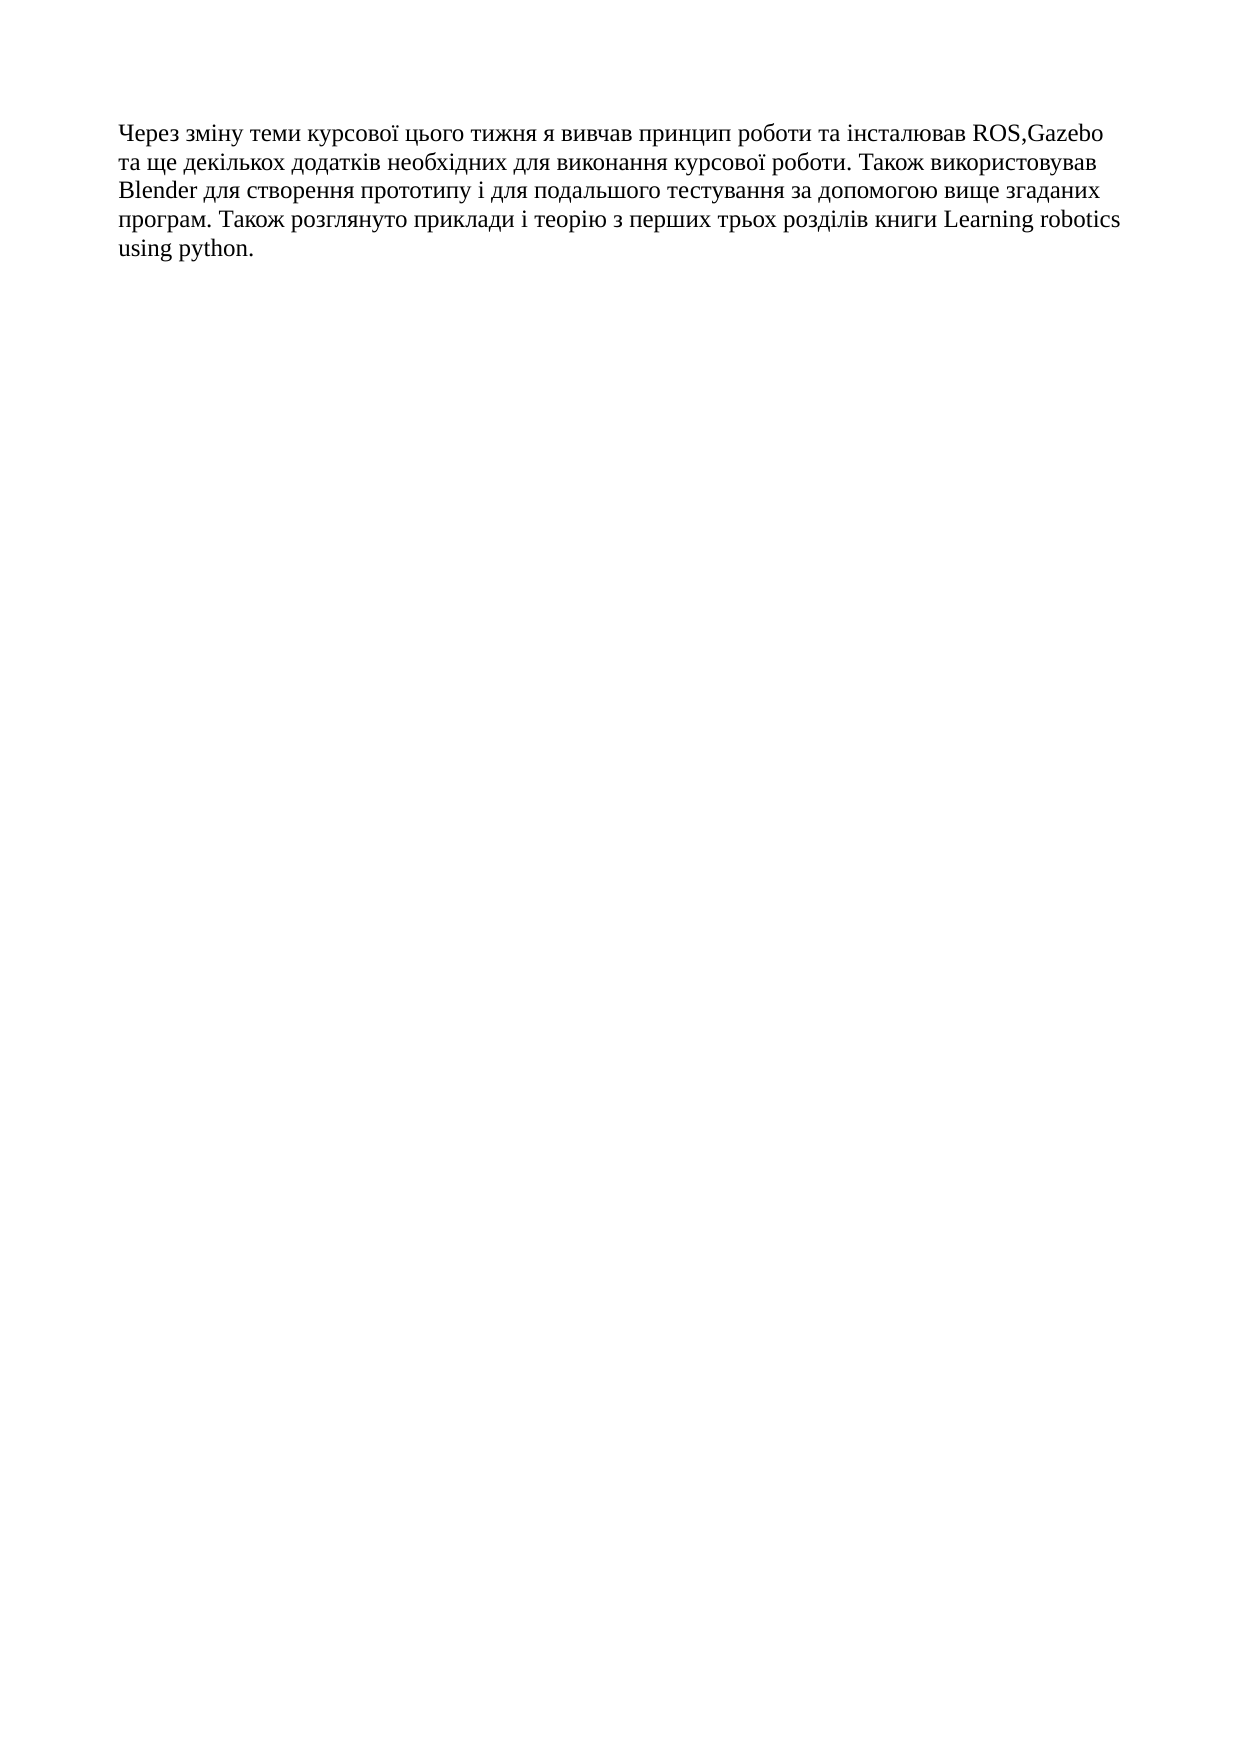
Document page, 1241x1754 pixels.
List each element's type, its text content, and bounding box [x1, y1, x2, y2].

text Через зміну теми курсової цього тижня я вивчав принцип роботи та інсталював ROS,Gazebo та ще декількох додатків необхідних для виконання курсової роботи. Також використовував Blender для створення прототипу і для подальшого тестування за допомогою вище згаданих програм. Також розглянуто приклади і теорію з перших трьох розділів книги Learning robotics using python. [118, 118, 1122, 262]
